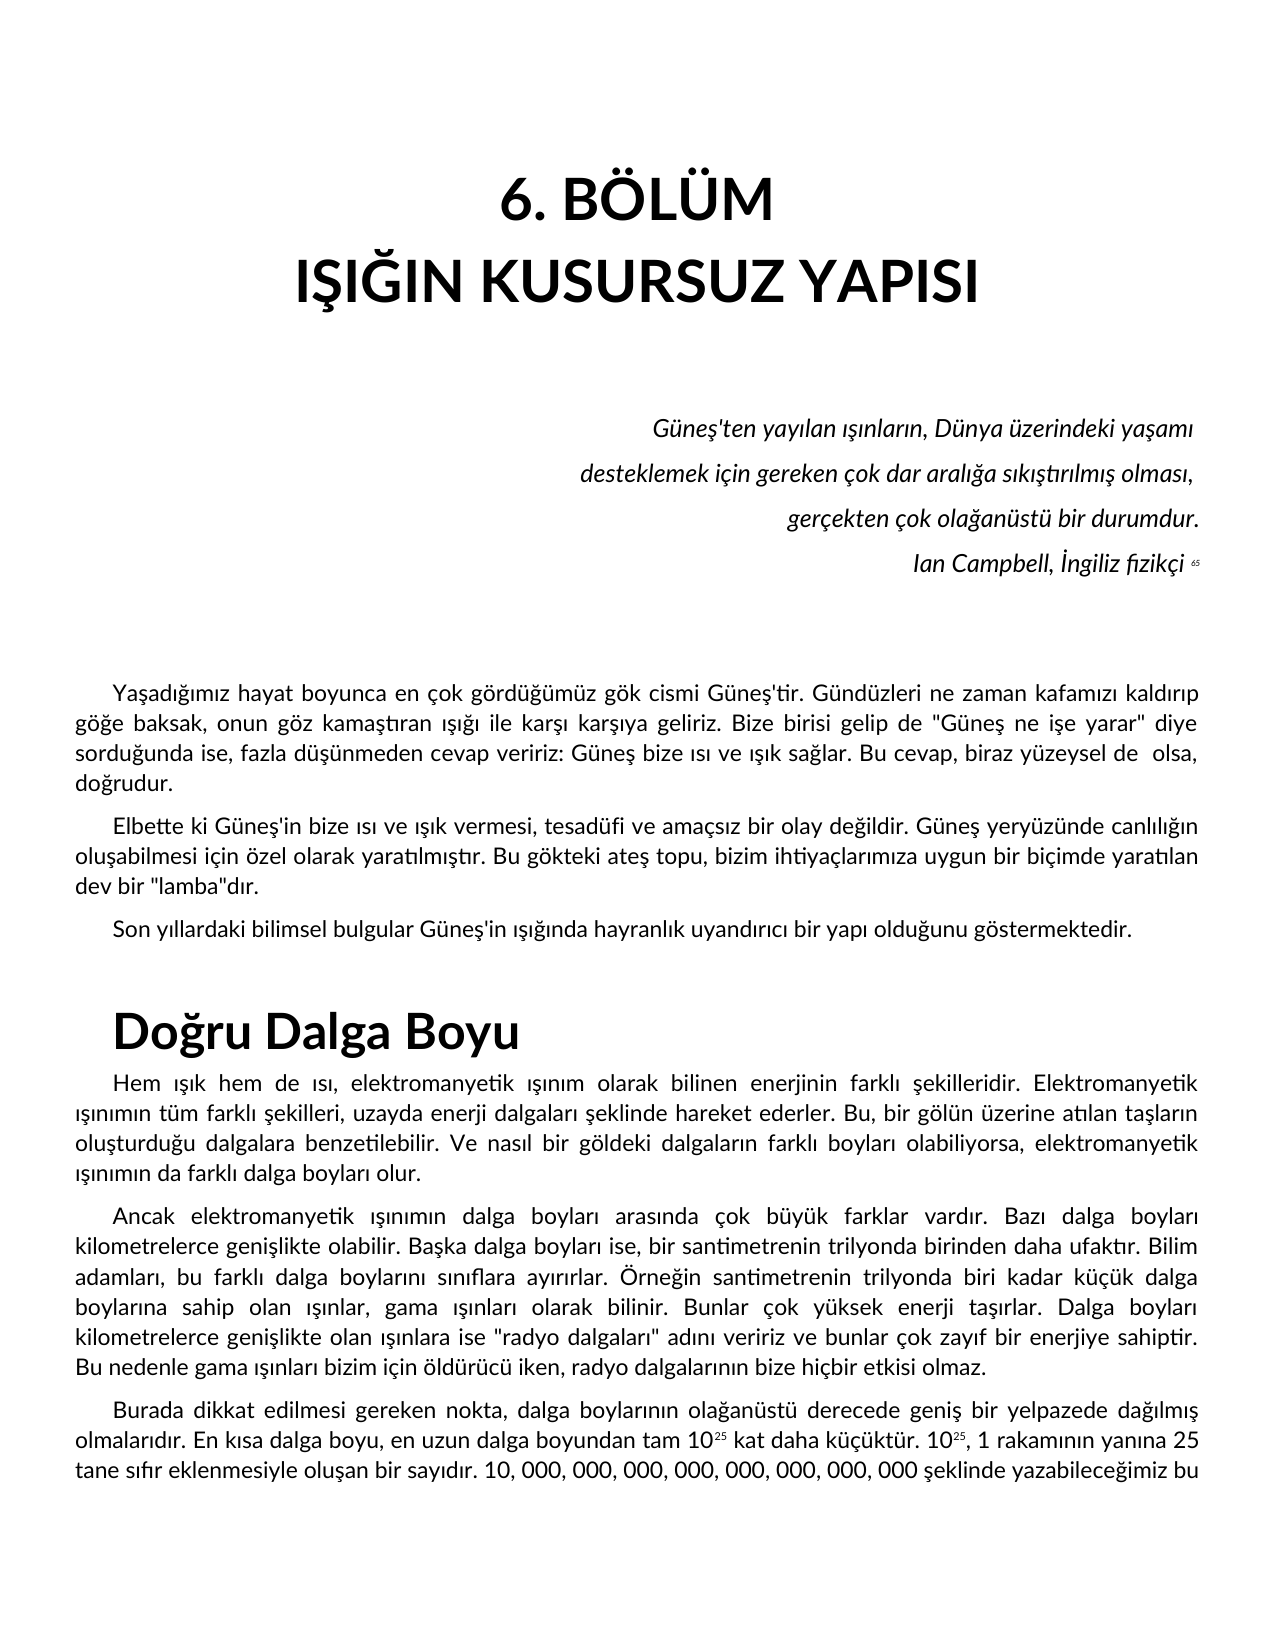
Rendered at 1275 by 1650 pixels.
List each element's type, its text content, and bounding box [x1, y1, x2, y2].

subtitle IŞIĞIN KUSURSUZ YAPISI [75, 245, 1200, 315]
text Ian Campbell, İngiliz fizikçi 65 [75, 548, 1200, 578]
text Son yıllardaki bilimsel bulgular Güneş'in ışığında hayranlık uyandırıcı bir yapı olduğunu göstermektedir. [75, 915, 1200, 942]
text Ancak elektromanyetik ışınımın dalga boyları arasında çok büyük farklar vardır. Bazı dalga boyları kilometrelerce genişlikte olabilir. Başka dalga boyları ise, bir santimetrenin trilyonda birinden daha ufaktır. Bilim adamları, bu farklı dalga boylarını sınıflara ayırırlar. Örneğin santimetrenin trilyonda biri kadar küçük dalga boylarına sahip olan ışınlar, gama ışınları olarak bilinir. Bunlar çok yüksek enerji taşırlar. Dalga boyları kilometrelerce genişlikte olan ışınlara ise "radyo dalgaları" adını veririz ve bunlar çok zayıf bir enerjiye sahiptir. Bu nedenle gama ışınları bizim için öldürücü iken, radyo dalgalarının bize hiçbir etkisi olmaz. [75, 1202, 1200, 1380]
text Elbette ki Güneş'in bize ısı ve ışık vermesi, tesadüfi ve amaçsız bir olay değildir. Güneş yeryüzünde canlılığın oluşabilmesi için özel olarak yaratılmıştır. Bu gökteki ateş topu, bizim ihtiyaçlarımıza uygun bir biçimde yaratılan dev bir "lamba"dır. [75, 812, 1200, 899]
text Hem ışık hem de ısı, elektromanyetik ışınım olarak bilinen enerjinin farklı şekilleridir. Elektromanyetik ışınımın tüm farklı şekilleri, uzayda enerji dalgaları şeklinde hareket ederler. Bu, bir gölün üzerine atılan taşların oluşturduğu dalgalara benzetilebilir. Ve nasıl bir göldeki dalgaların farklı boyları olabiliyorsa, elektromanyetik ışınımın da farklı dalga boyları olur. [75, 1068, 1200, 1187]
subtitle 6. BÖLÜM [75, 162, 1200, 232]
text Yaşadığımız hayat boyunca en çok gördüğümüz gök cismi Güneş'tir. Gündüzleri ne zaman kafamızı kaldırıp göğe baksak, onun göz kamaştıran ışığı ile karşı karşıya geliriz. Bize birisi gelip de "Güneş ne işe yarar" diye sorduğunda ise, fazla düşünmeden cevap veririz: Güneş bize ısı ve ışık sağlar. Bu cevap, biraz yüzeysel de olsa, doğrudur. [75, 678, 1200, 796]
subtitle Doğru Dalga Boyu [112, 1000, 1200, 1060]
text Burada dikkat edilmesi gereken nokta, dalga boylarının olağanüstü derecede geniş bir yelpazede dağılmış olmalarıdır. En kısa dalga boyu, en uzun dalga boyundan tam 1025 kat daha küçüktür. 1025, 1 rakamının yanına 25 tane sıfır eklenmesiyle oluşan bir sayıdır. 10, 000, 000, 000, 000, 000, 000, 000, 000 şeklinde yazabileceğimiz bu [75, 1396, 1200, 1483]
text Güneş'ten yayılan ışınların, Dünya üzerindeki yaşamı desteklemek için gereken çok dar aralığa sıkıştırılmış olması, gerçekten çok olağanüstü bir durumdur. [75, 413, 1200, 533]
